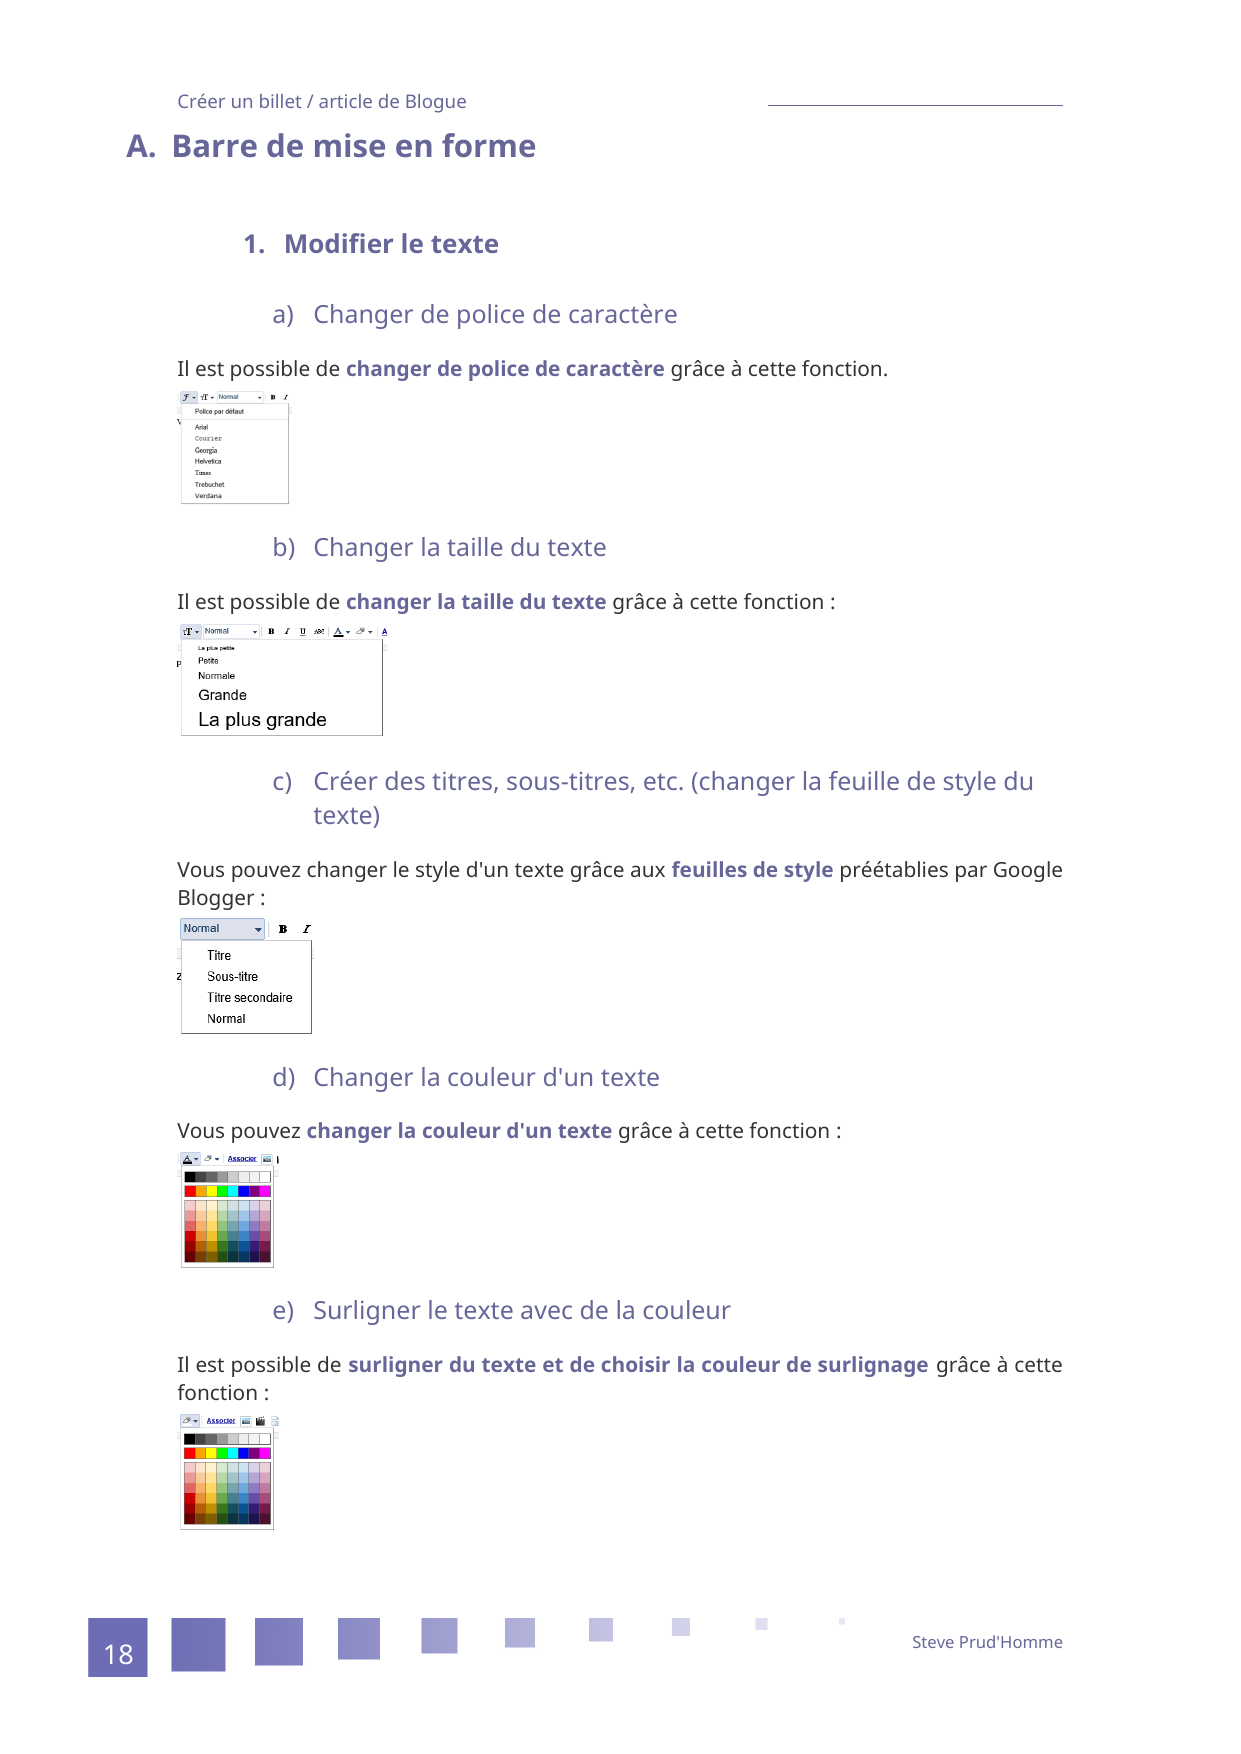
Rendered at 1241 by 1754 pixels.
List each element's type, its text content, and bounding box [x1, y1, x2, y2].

text Il est possible de surligner du texte et de choisir la couleur de surlignage grâce à cette fonction : [177, 1350, 1063, 1407]
picture [177, 621, 388, 740]
picture [177, 917, 314, 1036]
text Il est possible de changer de police de caractère grâce à cette fonction. [177, 354, 1063, 382]
text Il est possible de changer la taille du texte grâce à cette fonction : [177, 587, 1063, 616]
title Changer de police de caractère [266, 297, 1063, 331]
title Barre de mise en forme [118, 124, 1063, 167]
title Créer des titres, sous-titres, etc. (changer la feuille de style du texte) [266, 763, 1063, 832]
picture [177, 1151, 279, 1270]
title Changer la taille du texte [266, 530, 1063, 564]
picture [88, 1618, 889, 1678]
text Vous pouvez changer la couleur d'un texte grâce à cette fonction : [177, 1117, 1063, 1145]
title Modifier le texte [236, 226, 1063, 261]
picture [177, 388, 293, 507]
text Vous pouvez changer le style d'un texte grâce aux feuilles de style préétablies par Google Blogger : [177, 855, 1063, 912]
title Surligner le texte avec de la couleur [266, 1293, 1063, 1327]
title Changer la couleur d'un texte [266, 1059, 1063, 1093]
picture [177, 1412, 279, 1531]
